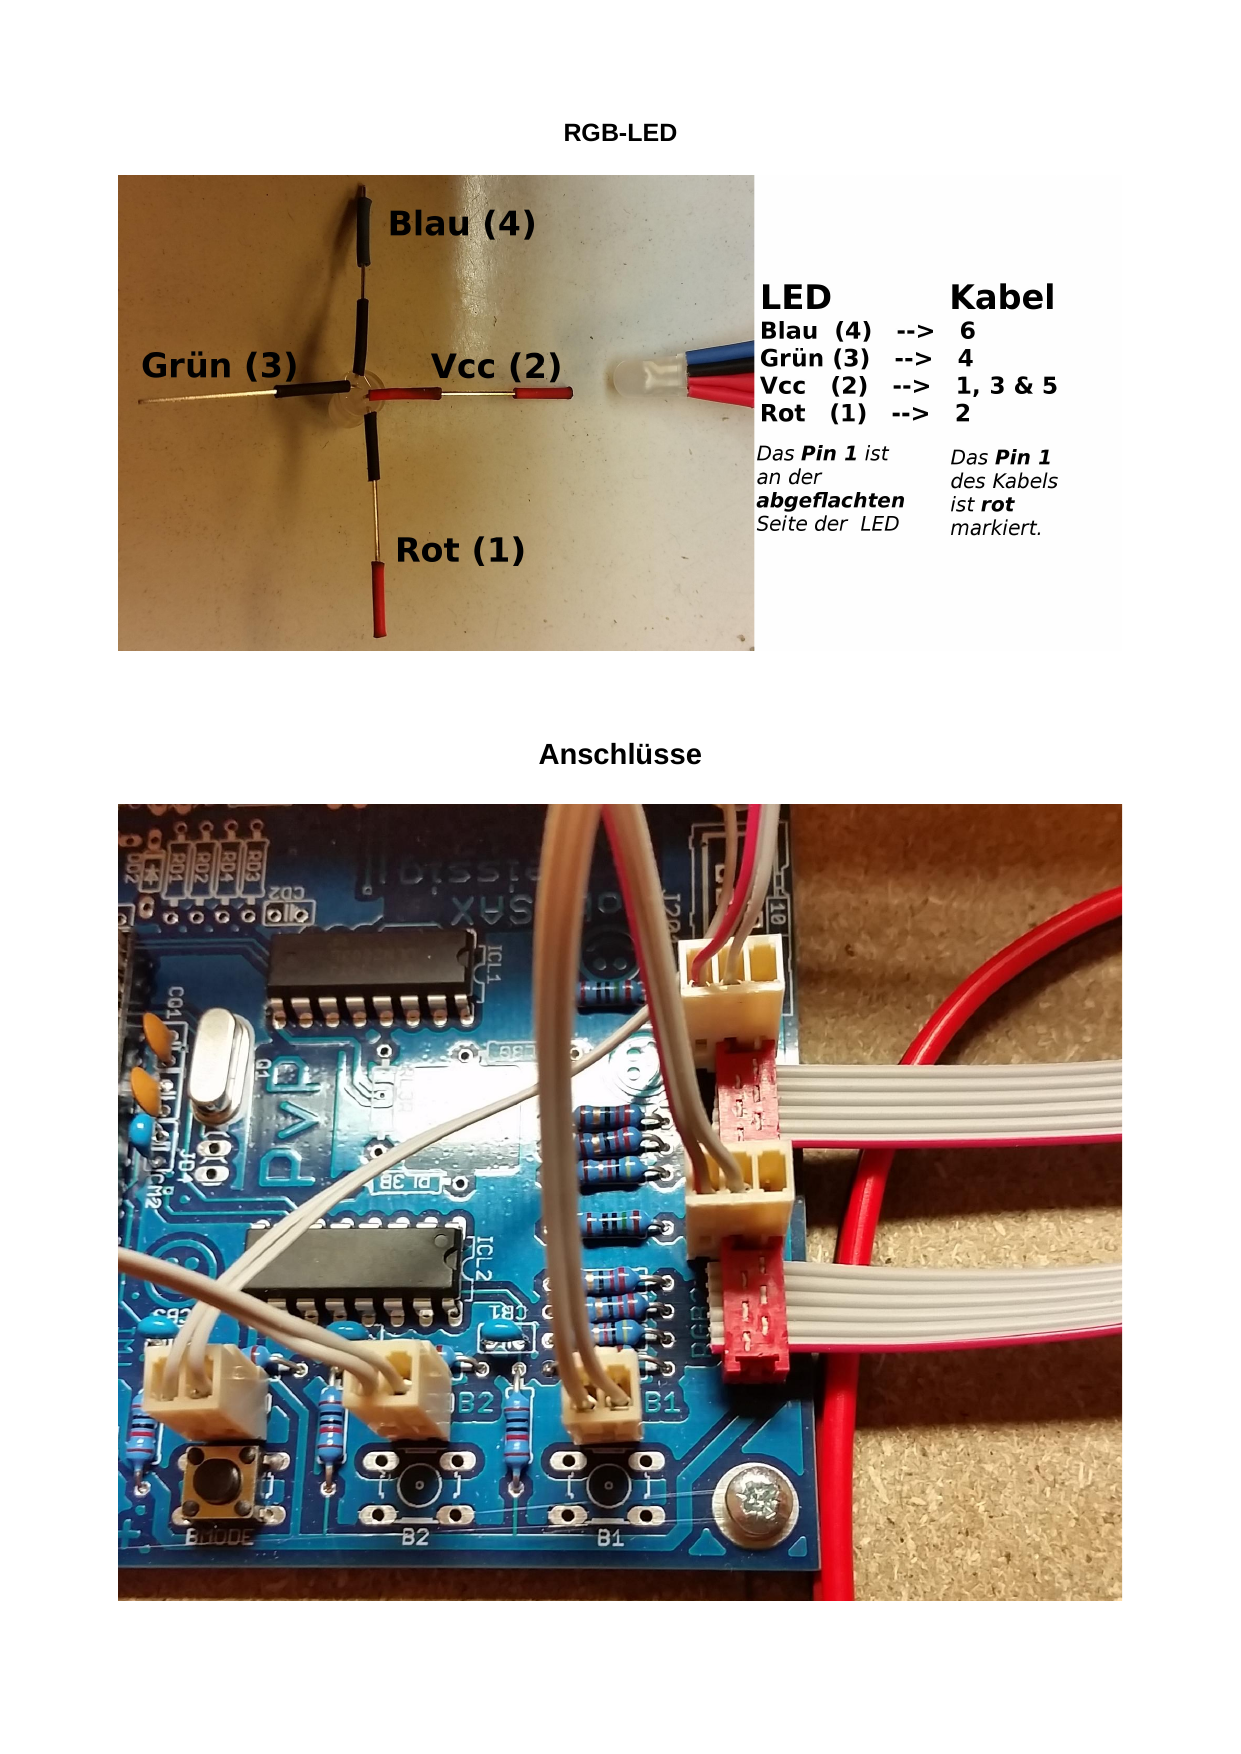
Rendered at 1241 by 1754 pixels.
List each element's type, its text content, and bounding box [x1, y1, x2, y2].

text Anschlüsse [118, 737, 1122, 771]
text RGB-LED [118, 118, 1122, 147]
picture [118, 804, 1123, 1601]
picture [118, 175, 1123, 651]
